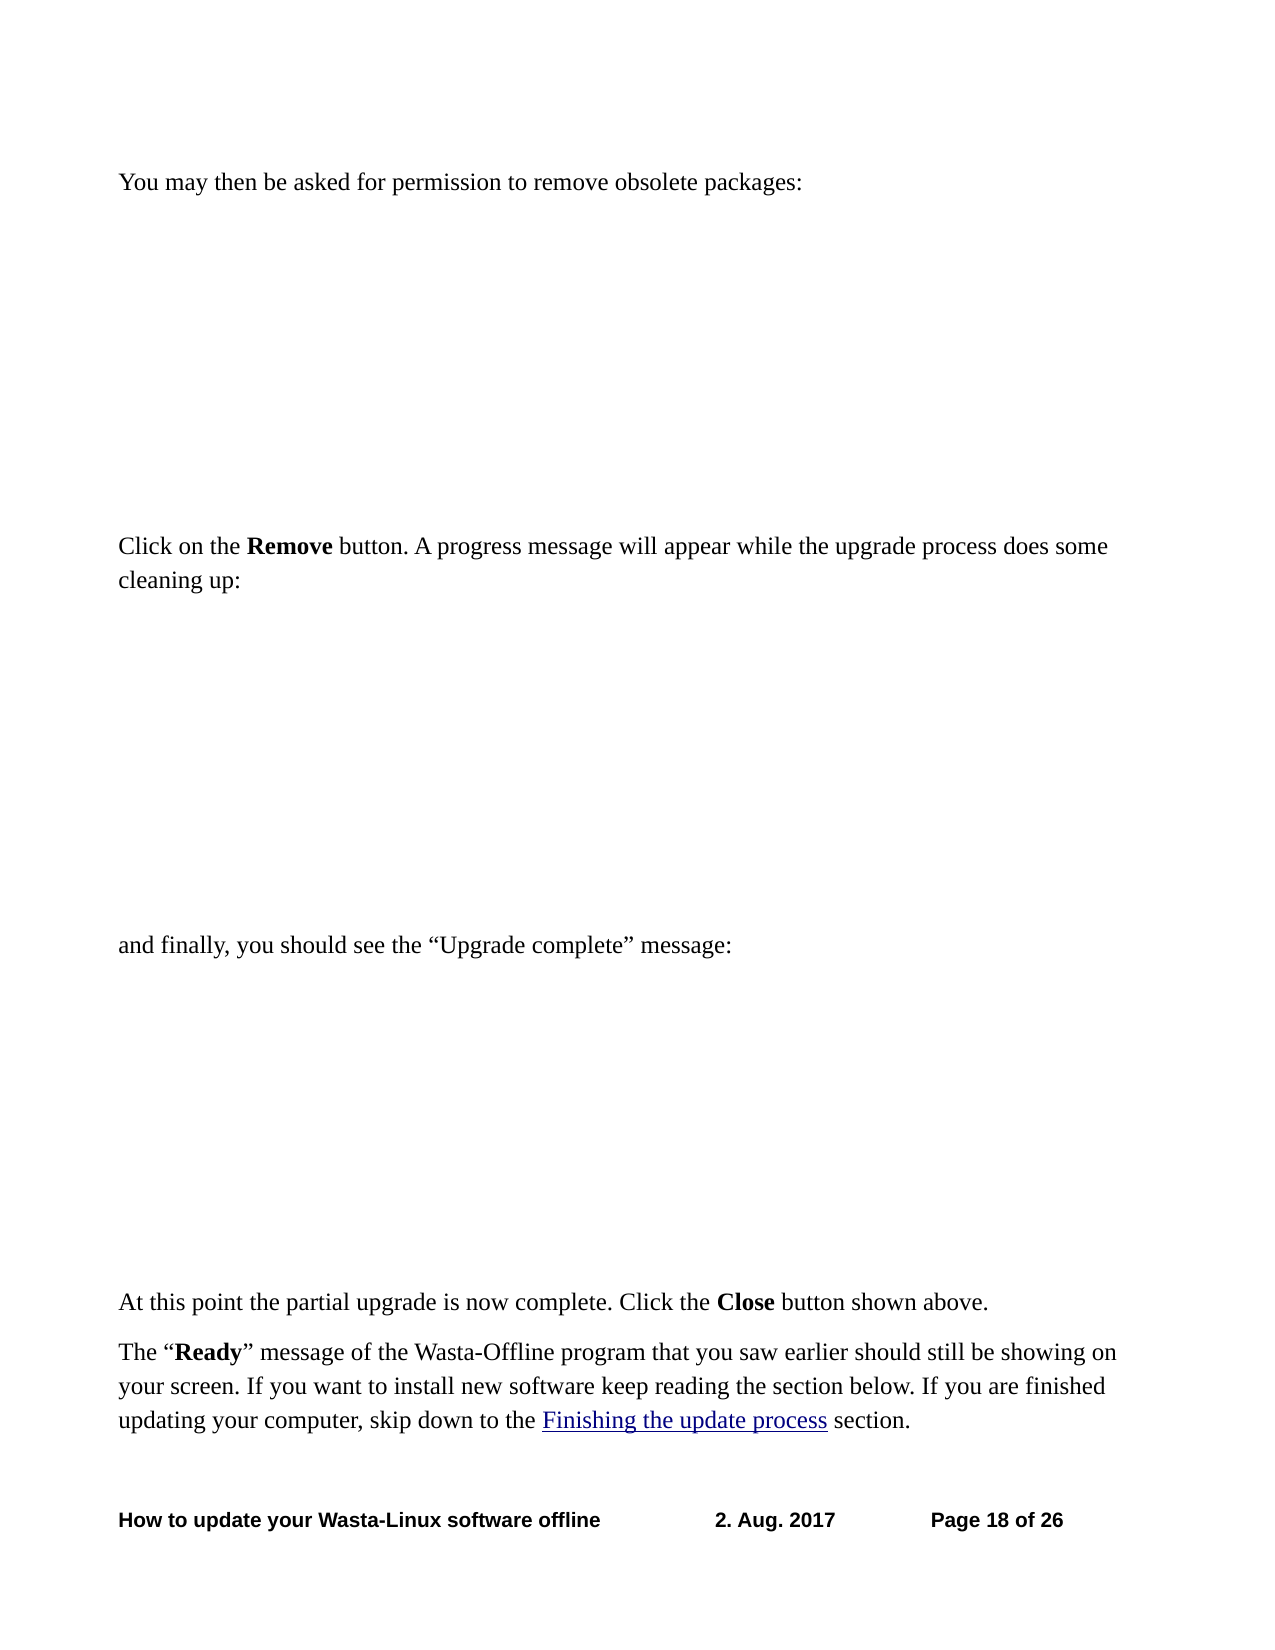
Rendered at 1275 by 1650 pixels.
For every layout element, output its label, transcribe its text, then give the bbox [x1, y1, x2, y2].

text You may then be asked for permission to remove obsolete packages: [118, 167, 1157, 196]
text The “Ready” message of the Wasta-Offline program that you saw earlier should still be showing on your screen. If you want to install new software keep reading the section below. If you are finished updating your computer, skip down to the Finishing the update process section. [118, 1337, 1157, 1434]
text Click on the Remove button. A progress message will appear while the upgrade process does some cleaning up: [118, 531, 1157, 594]
text At this point the partial upgrade is now complete. Click the Close button shown above. [118, 1287, 1157, 1316]
text and finally, you should see the “Upgrade complete” message: [118, 931, 1157, 959]
